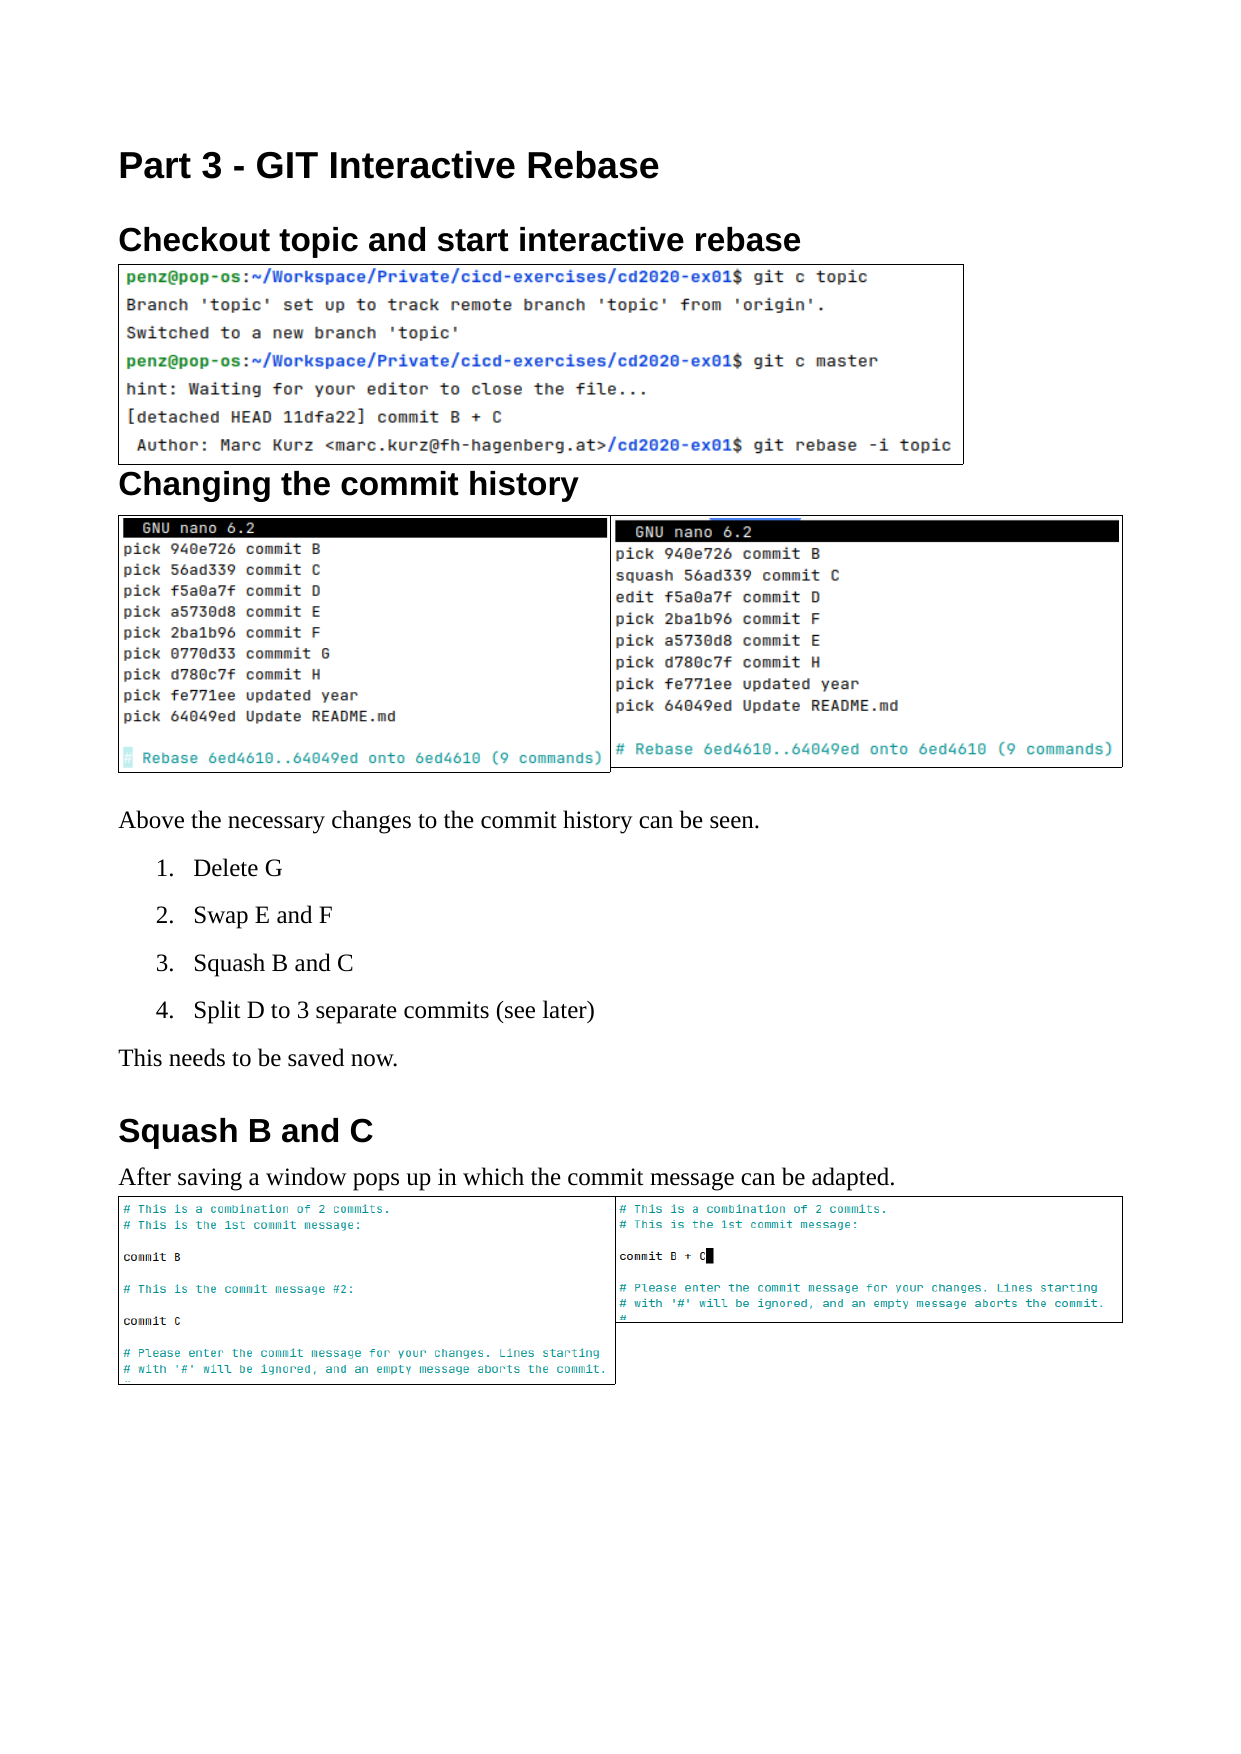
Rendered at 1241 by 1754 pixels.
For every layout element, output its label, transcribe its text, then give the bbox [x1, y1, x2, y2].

text This needs to be saved now. [118, 1043, 1122, 1072]
subtitle Checkout topic and start interactive rebase [118, 219, 1122, 258]
list Squash B and C [156, 948, 1122, 977]
text [611, 516, 1122, 767]
list Swap E and F [156, 900, 1122, 929]
picture [613, 518, 1119, 764]
text After saving a window pops up in which the commit message can be adapted. [118, 1162, 1122, 1191]
picture [121, 518, 608, 769]
subtitle Squash B and C [118, 1112, 1122, 1150]
subtitle Part 3 - GIT Interactive Rebase [118, 143, 1122, 186]
picture [121, 267, 961, 461]
picture [617, 1199, 1119, 1320]
text [119, 516, 610, 772]
text Above the necessary changes to the commit history can be seen. [118, 768, 1122, 834]
list Split D to 3 separate commits (see later) [156, 996, 1122, 1024]
picture [121, 1199, 612, 1382]
subtitle [119, 265, 963, 464]
subtitle Changing the commit history [118, 291, 1122, 502]
text [119, 1197, 615, 1384]
list Delete G [156, 853, 1122, 881]
